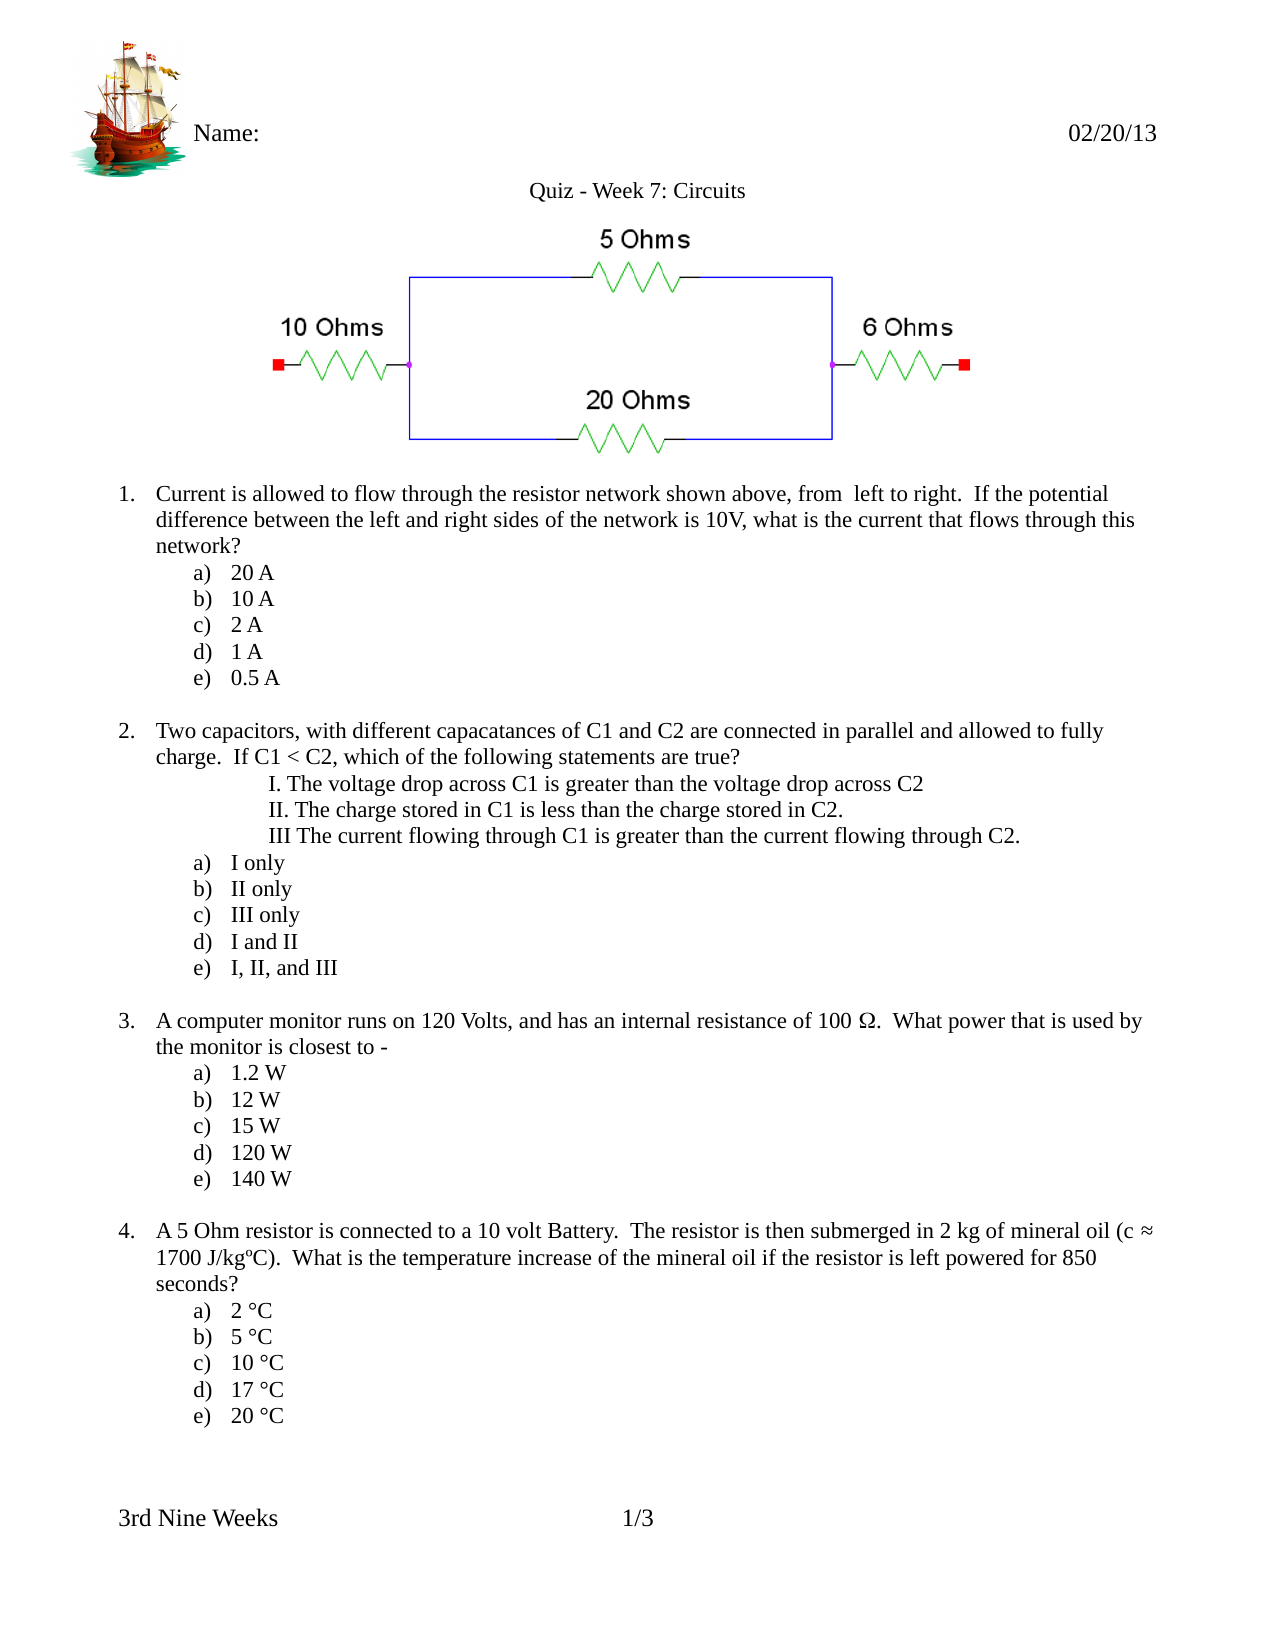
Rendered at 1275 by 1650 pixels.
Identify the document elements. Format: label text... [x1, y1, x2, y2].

picture [68, 41, 186, 177]
list A computer monitor runs on 120 Volts, and has an internal resistance of 100 W. What power that is used by the monitor is closest to - [118, 1007, 1157, 1059]
list II. The charge stored in C1 is less than the charge stored in C2. [231, 796, 1157, 822]
list 5 °C [193, 1323, 1157, 1349]
list 12 W [193, 1086, 1157, 1112]
list III The current flowing through C1 is greater than the current flowing through C2. [231, 822, 1157, 849]
list 17 °C [193, 1376, 1157, 1402]
list III only [193, 901, 1157, 928]
text Quiz - Week 7: Circuits [118, 176, 1157, 203]
list 20 °C [193, 1402, 1157, 1428]
list Two capacitors, with different capacatances of C1 and C2 are connected in parallel and allowed to fully charge. If C1 < C2, which of the following statements are true? [118, 717, 1157, 769]
list 2 °C [193, 1297, 1157, 1323]
list 140 W [193, 1165, 1157, 1191]
list 1.2 W [193, 1059, 1157, 1086]
list 0.5 A [193, 664, 1157, 691]
list 15 W [193, 1112, 1157, 1138]
list I only [193, 849, 1157, 875]
list I. The voltage drop across C1 is greater than the voltage drop across C2 [231, 769, 1157, 796]
list 20 A [193, 559, 1157, 585]
list 10 A [193, 585, 1157, 611]
list 2 A [193, 611, 1157, 638]
list Current is allowed to flow through the resistor network shown above, from left to right. If the potential difference between the left and right sides of the network is 10V, what is the current that flows through this network? [118, 480, 1157, 559]
list I, II, and III [193, 954, 1157, 980]
list 120 W [193, 1138, 1157, 1165]
list A 5 Ohm resistor is connected to a 10 volt Battery. The resistor is then submerged in 2 kg of mineral oil (c ≈ 1700 J/kgºC). What is the temperature increase of the mineral oil if the resistor is left powered for 850 seconds? [118, 1218, 1157, 1297]
list II only [193, 875, 1157, 901]
picture [271, 228, 971, 454]
list 10 °C [193, 1349, 1157, 1376]
list 1 A [193, 638, 1157, 664]
list I and II [193, 928, 1157, 954]
